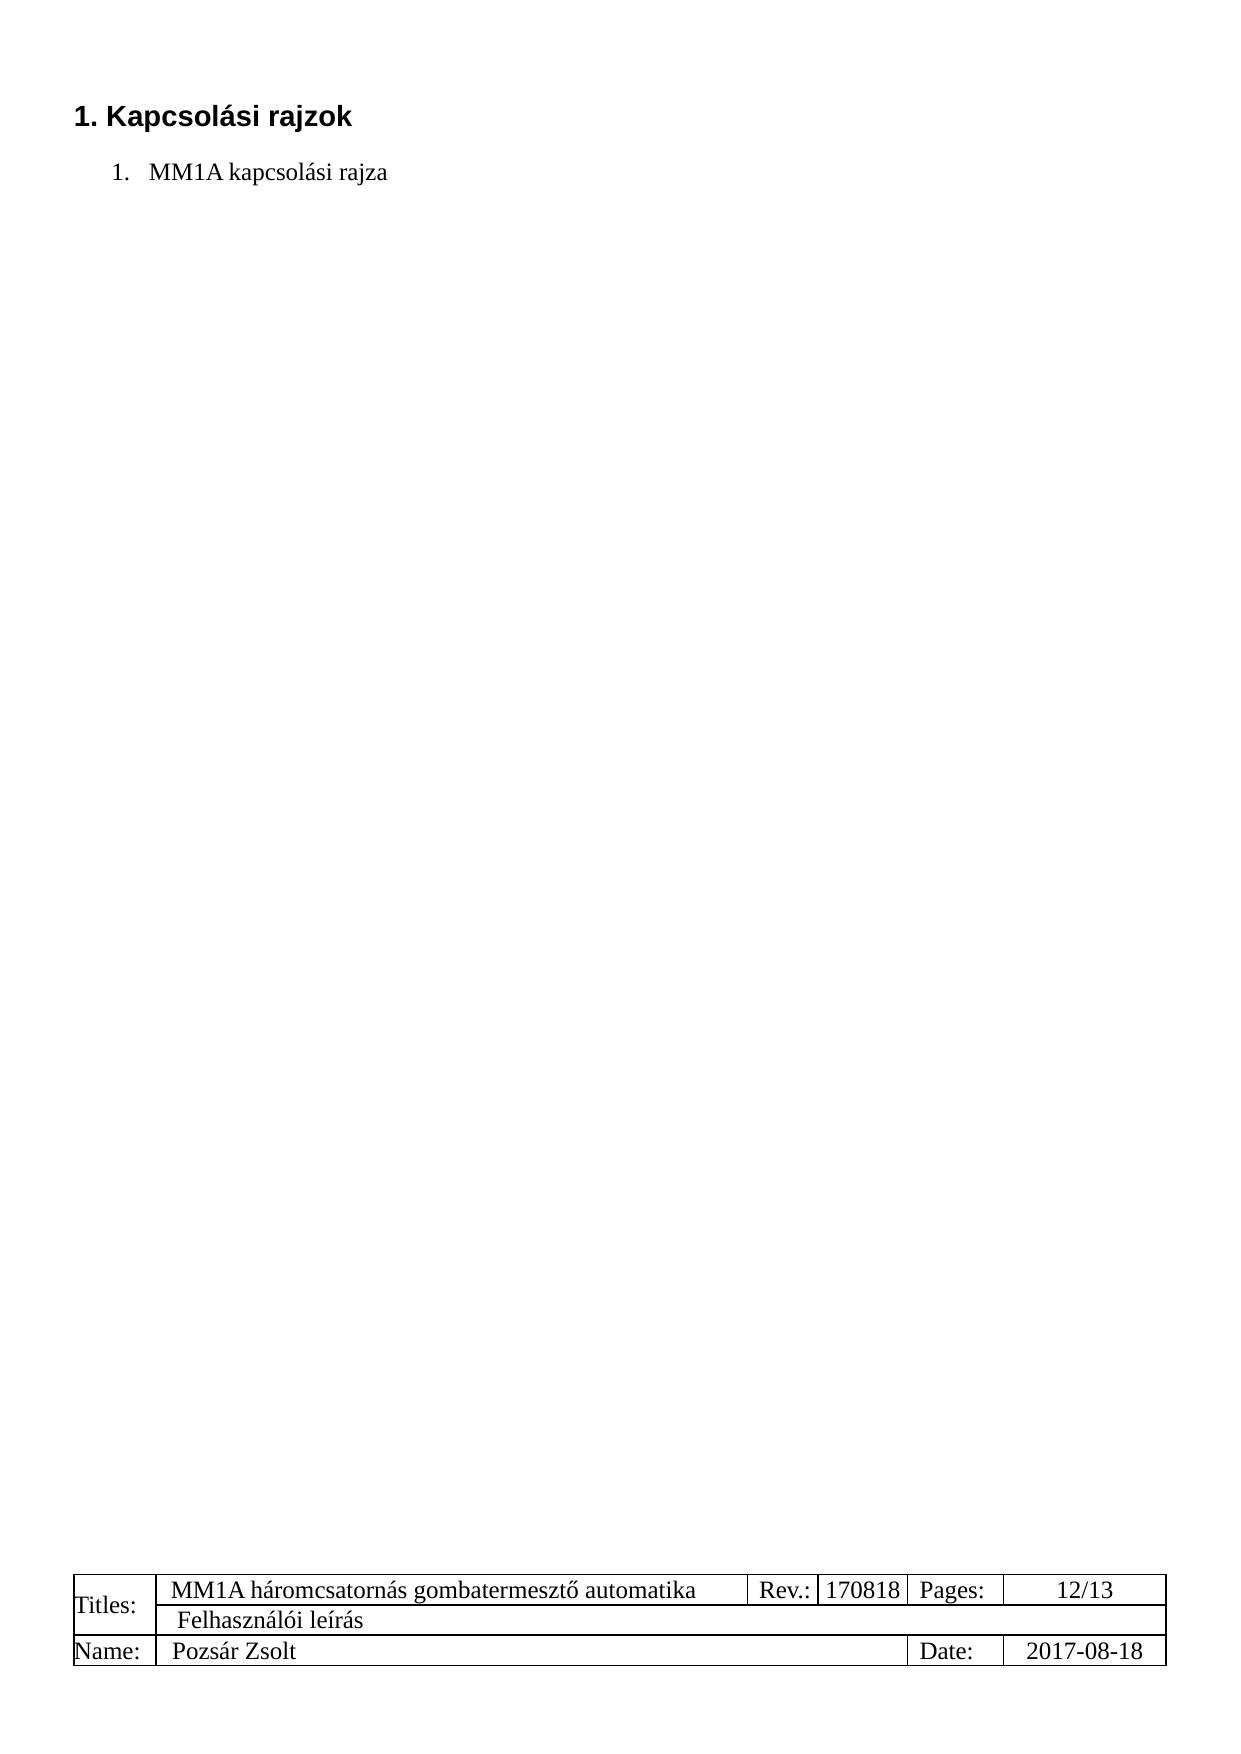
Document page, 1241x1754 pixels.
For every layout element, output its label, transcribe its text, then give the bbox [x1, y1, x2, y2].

list MM1A kapcsolási rajza [111, 157, 1166, 186]
subtitle 1. Kapcsolási rajzok [74, 98, 1166, 132]
